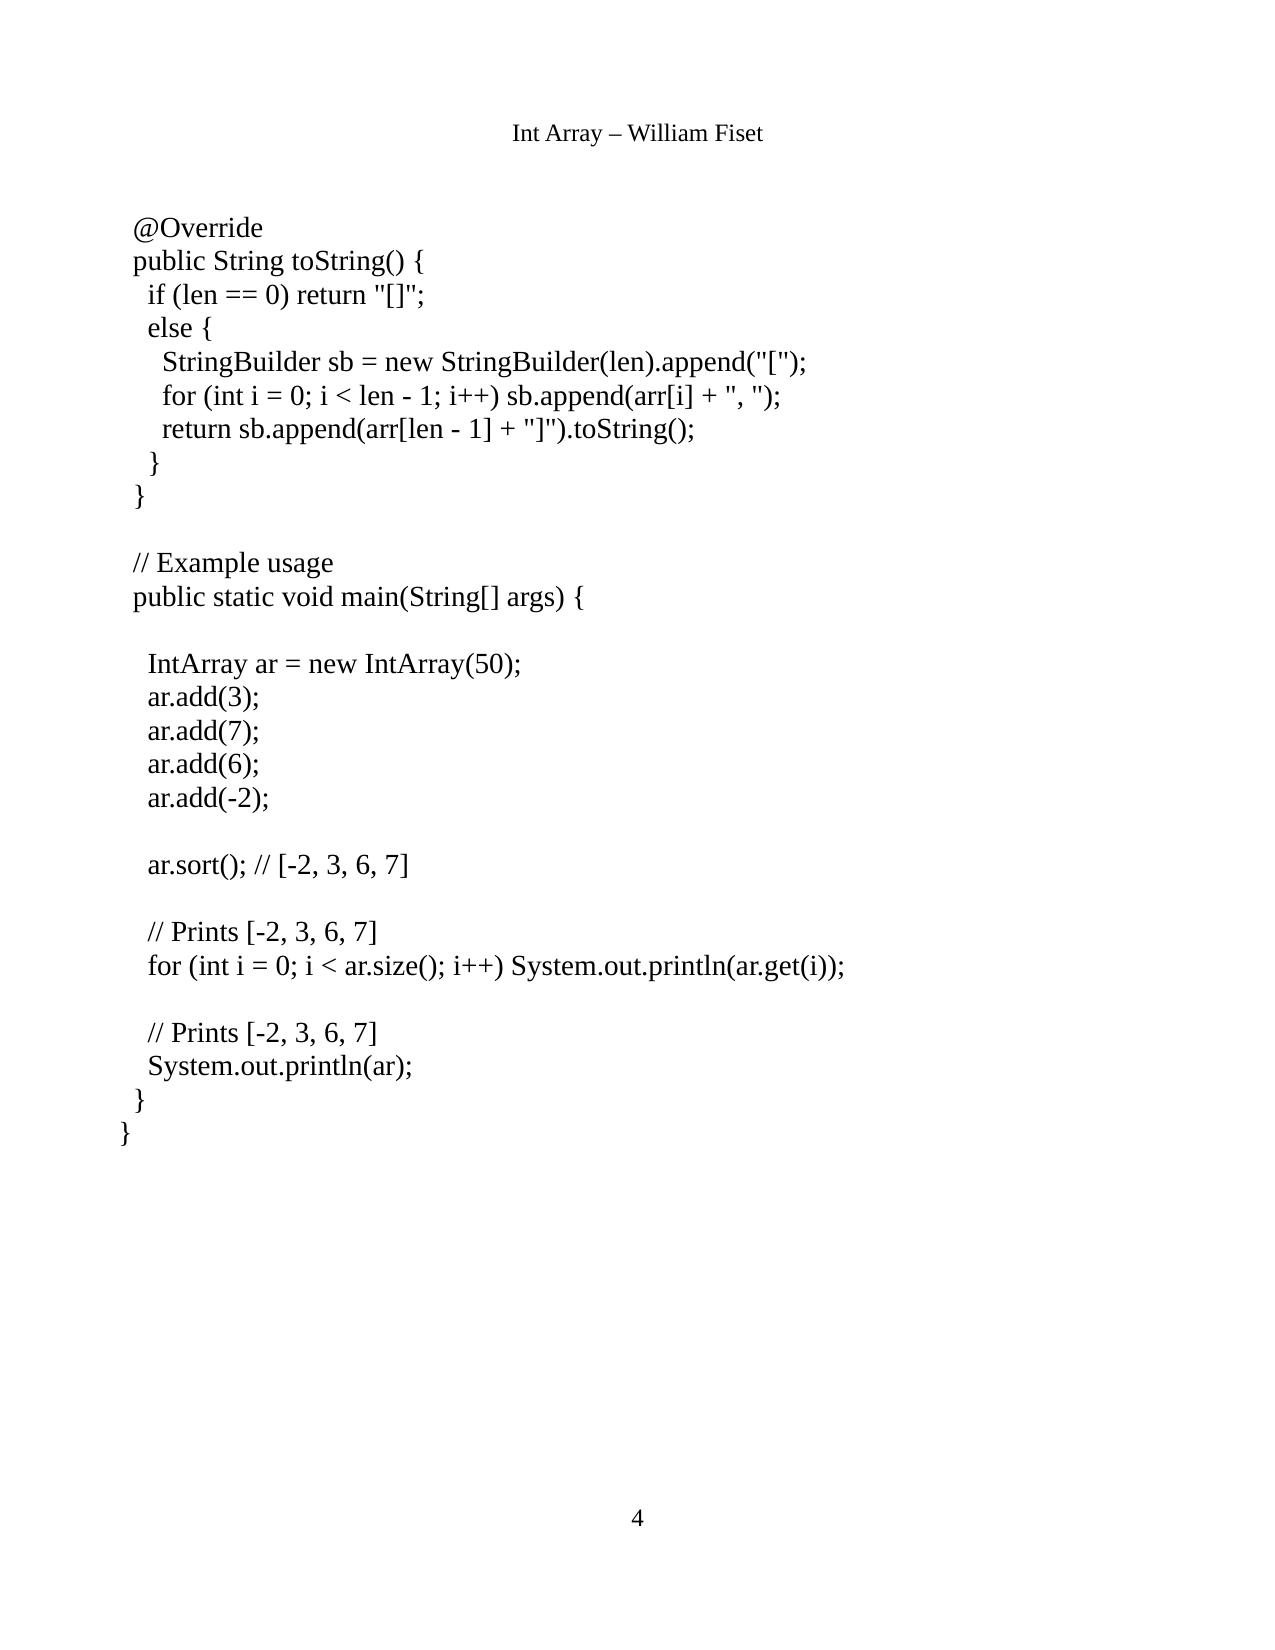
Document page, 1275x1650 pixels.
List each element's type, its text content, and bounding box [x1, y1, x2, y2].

text // Example usage [118, 545, 1157, 579]
text return sb.append(arr[len - 1] + "]").toString(); [118, 411, 1157, 445]
text ar.sort(); // [-2, 3, 6, 7] [118, 847, 1157, 881]
text public String toString() { [118, 243, 1157, 277]
text IntArray ar = new IntArray(50); [118, 646, 1157, 679]
text // Prints [-2, 3, 6, 7] [118, 1015, 1157, 1048]
text // Prints [-2, 3, 6, 7] [118, 914, 1157, 948]
text ar.add(-2); [118, 780, 1157, 814]
text for (int i = 0; i < ar.size(); i++) System.out.println(ar.get(i)); [118, 948, 1157, 981]
text System.out.println(ar); [118, 1048, 1157, 1082]
text } [118, 1116, 1157, 1149]
text if (len == 0) return "[]"; [118, 277, 1157, 311]
text } [118, 478, 1157, 512]
text } [118, 1082, 1157, 1116]
text ar.add(7); [118, 713, 1157, 747]
text else { [118, 311, 1157, 344]
text StringBuilder sb = new StringBuilder(len).append("["); [118, 344, 1157, 378]
text for (int i = 0; i < len - 1; i++) sb.append(arr[i] + ", "); [118, 378, 1157, 411]
text @Override [118, 210, 1157, 243]
text ar.add(3); [118, 679, 1157, 713]
text public static void main(String[] args) { [118, 579, 1157, 612]
text ar.add(6); [118, 747, 1157, 780]
text } [118, 445, 1157, 478]
